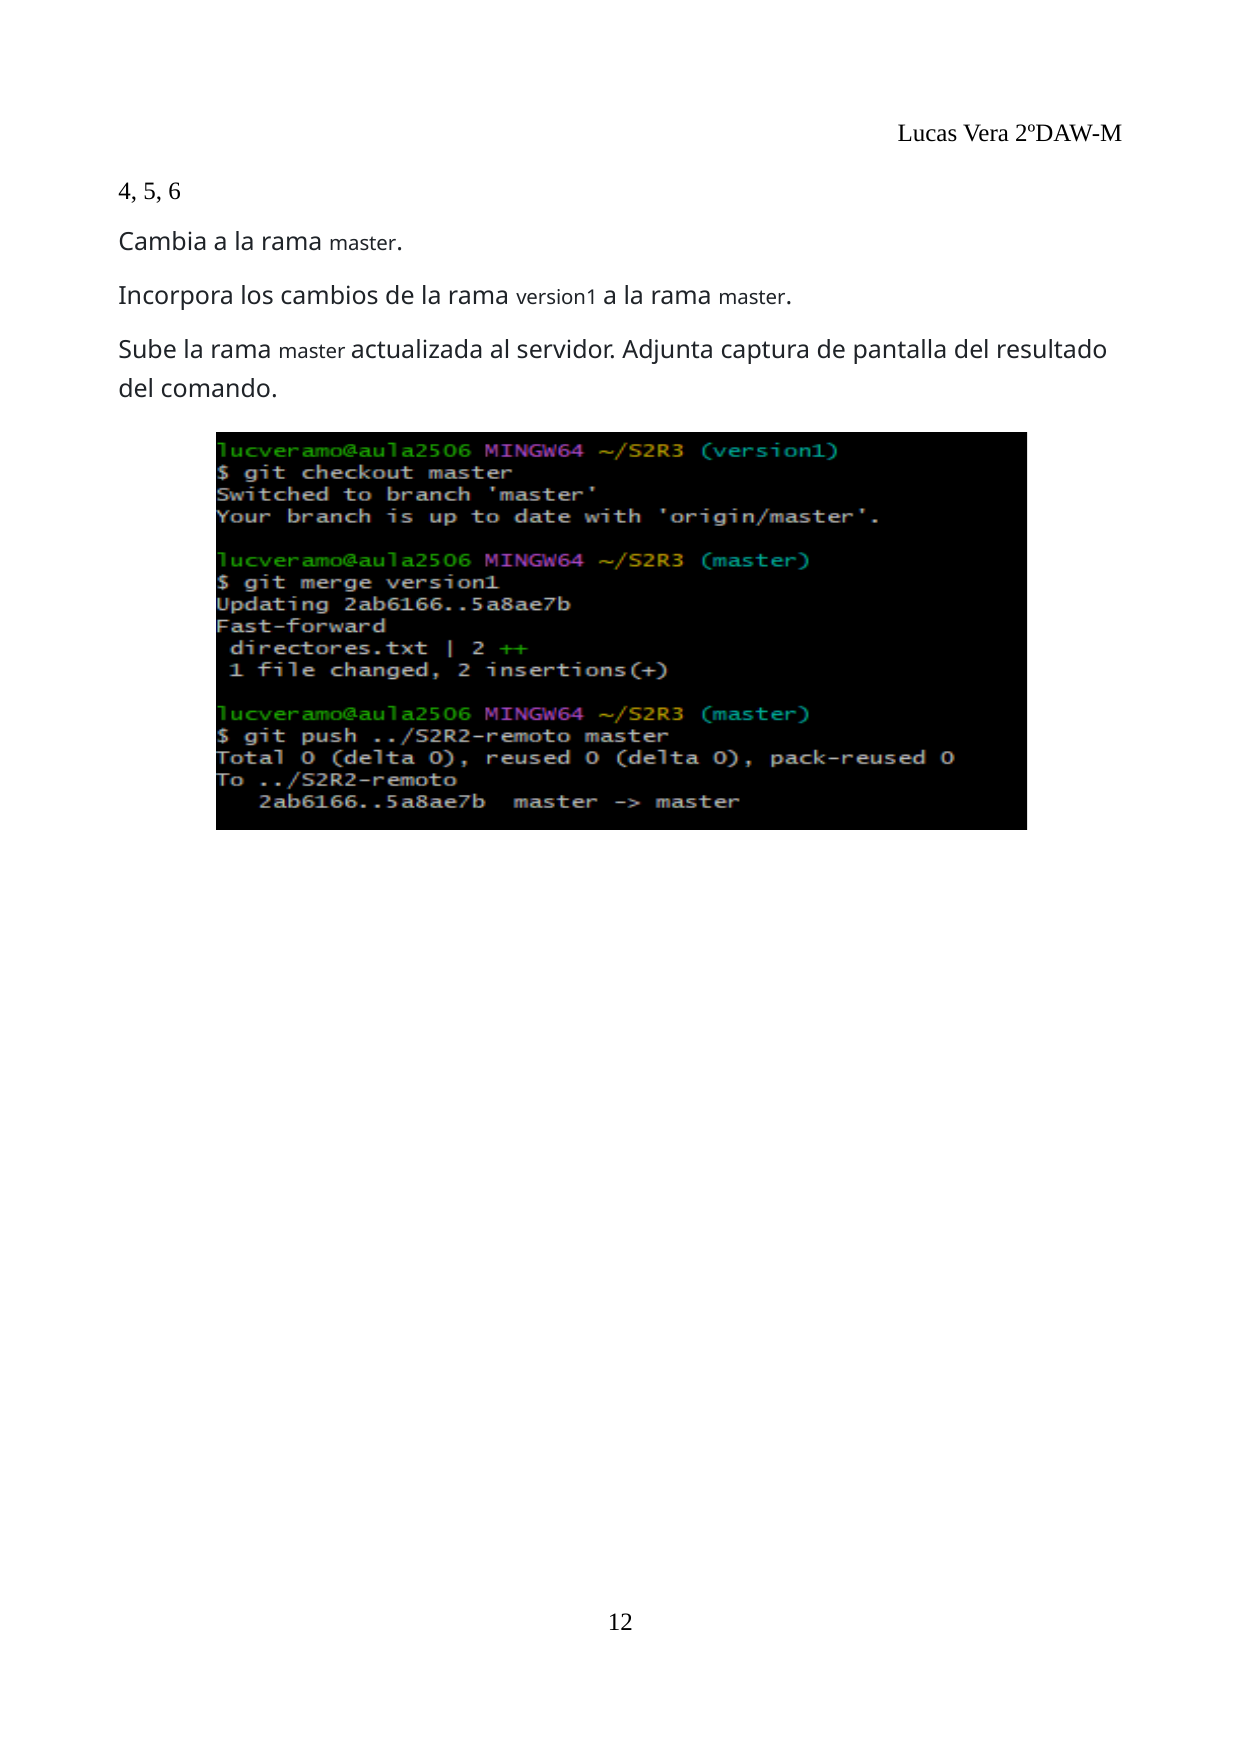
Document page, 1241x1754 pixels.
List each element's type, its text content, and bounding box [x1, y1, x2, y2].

text 4, 5, 6 [118, 176, 1122, 205]
text Sube la rama master actualizada al servidor. Adjunta captura de pantalla del resultado del comando. [118, 331, 1122, 405]
text Incorpora los cambios de la rama version1 a la rama master. [118, 278, 1122, 312]
text Cambia a la rama master. [118, 224, 1122, 258]
picture [216, 432, 1028, 830]
